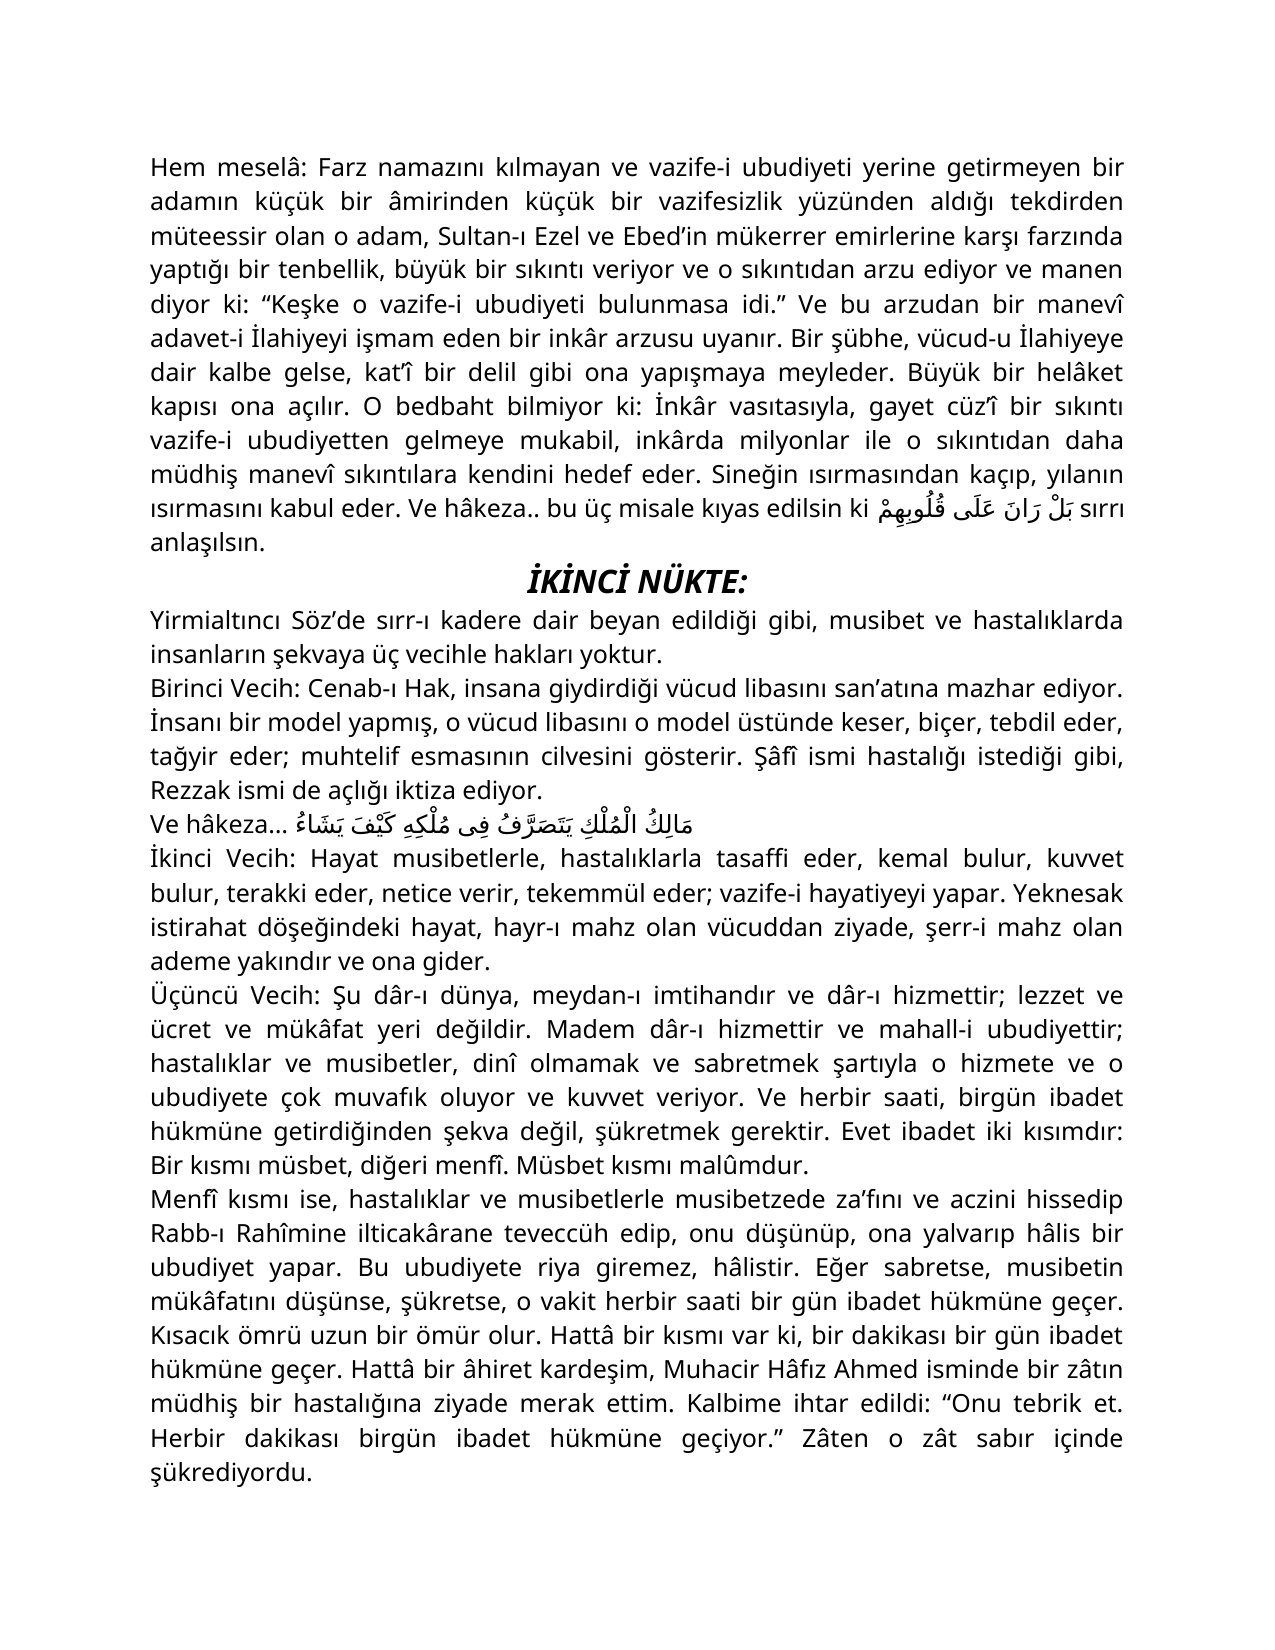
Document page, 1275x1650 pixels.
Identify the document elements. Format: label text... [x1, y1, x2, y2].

text Menfî kısmı ise, hastalıklar ve musibetlerle musibetzede za’fını ve aczini hissedip Rabb-ı Rahîmine ilticakârane teveccüh edip, onu düşünüp, ona yalvarıp hâlis bir ubudiyet yapar. Bu ubudiyete riya giremez, hâlistir. Eğer sabretse, musibetin mükâfatını düşünse, şükretse, o vakit herbir saati bir gün ibadet hükmüne geçer. Kısacık ömrü uzun bir ömür olur. Hattâ bir kısmı var ki, bir dakikası bir gün ibadet hükmüne geçer. Hattâ bir âhiret kardeşim, Muhacir Hâfız Ahmed isminde bir zâtın müdhiş bir hastalığına ziyade merak ettim. Kalbime ihtar edildi: “Onu tebrik et. Herbir dakikası birgün ibadet hükmüne geçiyor.” Zâten o zât sabır içinde şükrediyordu. [150, 1182, 1125, 1488]
subtitle İKİNCİ NÜKTE: [150, 559, 1125, 603]
text Hem meselâ: Farz namazını kılmayan ve vazife-i ubudiyeti yerine getirmeyen bir adamın küçük bir âmirinden küçük bir vazifesizlik yüzünden aldığı tekdirden müteessir olan o adam, Sultan-ı Ezel ve Ebed’in mükerrer emirlerine karşı farzında yaptığı bir tenbellik, büyük bir sıkıntı veriyor ve o sıkıntıdan arzu ediyor ve manen diyor ki: “Keşke o vazife-i ubudiyeti bulunmasa idi.” Ve bu arzudan bir manevî adavet-i İlahiyeyi işmam eden bir inkâr arzusu uyanır. Bir şübhe, vücud-u İlahiyeye dair kalbe gelse, kat’î bir delil gibi ona yapışmaya meyleder. Büyük bir helâket kapısı ona açılır. O bedbaht bilmiyor ki: İnkâr vasıtasıyla, gayet cüz’î bir sıkıntı vazife-i ubudiyetten gelmeye mukabil, inkârda milyonlar ile o sıkıntıdan daha müdhiş manevî sıkıntılara kendini hedef eder. Sineğin ısırmasından kaçıp, yılanın ısırmasını kabul eder. Ve hâkeza.. bu üç misale kıyas edilsin ki بَلْ رَانَ عَلَى قُلُوبِهِمْ sırrı anlaşılsın. [150, 150, 1125, 559]
text İkinci Vecih: Hayat musibetlerle, hastalıklarla tasaffi eder, kemal bulur, kuvvet bulur, terakki eder, netice verir, tekemmül eder; vazife-i hayatiyeyi yapar. Yeknesak istirahat döşeğindeki hayat, hayr-ı mahz olan vücuddan ziyade, şerr-i mahz olan ademe yakındır ve ona gider. [150, 841, 1125, 977]
text Yirmialtıncı Söz’de sırr-ı kadere dair beyan edildiği gibi, musibet ve hastalıklarda insanların şekvaya üç vecihle hakları yoktur. [150, 603, 1125, 671]
text Üçüncü Vecih: Şu dâr-ı dünya, meydan-ı imtihandır ve dâr-ı hizmettir; lezzet ve ücret ve mükâfat yeri değildir. Madem dâr-ı hizmettir ve mahall-i ubudiyettir; hastalıklar ve musibetler, dinî olmamak ve sabretmek şartıyla o hizmete ve o ubudiyete çok muvafık oluyor ve kuvvet veriyor. Ve herbir saati, birgün ibadet hükmüne getirdiğinden şekva değil, şükretmek gerektir. Evet ibadet iki kısımdır: Bir kısmı müsbet, diğeri menfî. Müsbet kısmı malûmdur. [150, 977, 1125, 1182]
text Birinci Vecih: Cenab-ı Hak, insana giydirdiği vücud libasını san’atına mazhar ediyor. İnsanı bir model yapmış, o vücud libasını o model üstünde keser, biçer, tebdil eder, tağyir eder; muhtelif esmasının cilvesini gösterir. Şâfî ismi hastalığı istediği gibi, Rezzak ismi de açlığı iktiza ediyor. [150, 671, 1125, 807]
text Ve hâkeza… مَالِكُ الْمُلْكِ يَتَصَرَّفُ فِى مُلْكِهِ كَيْفَ يَشَاءُ [150, 807, 1125, 841]
